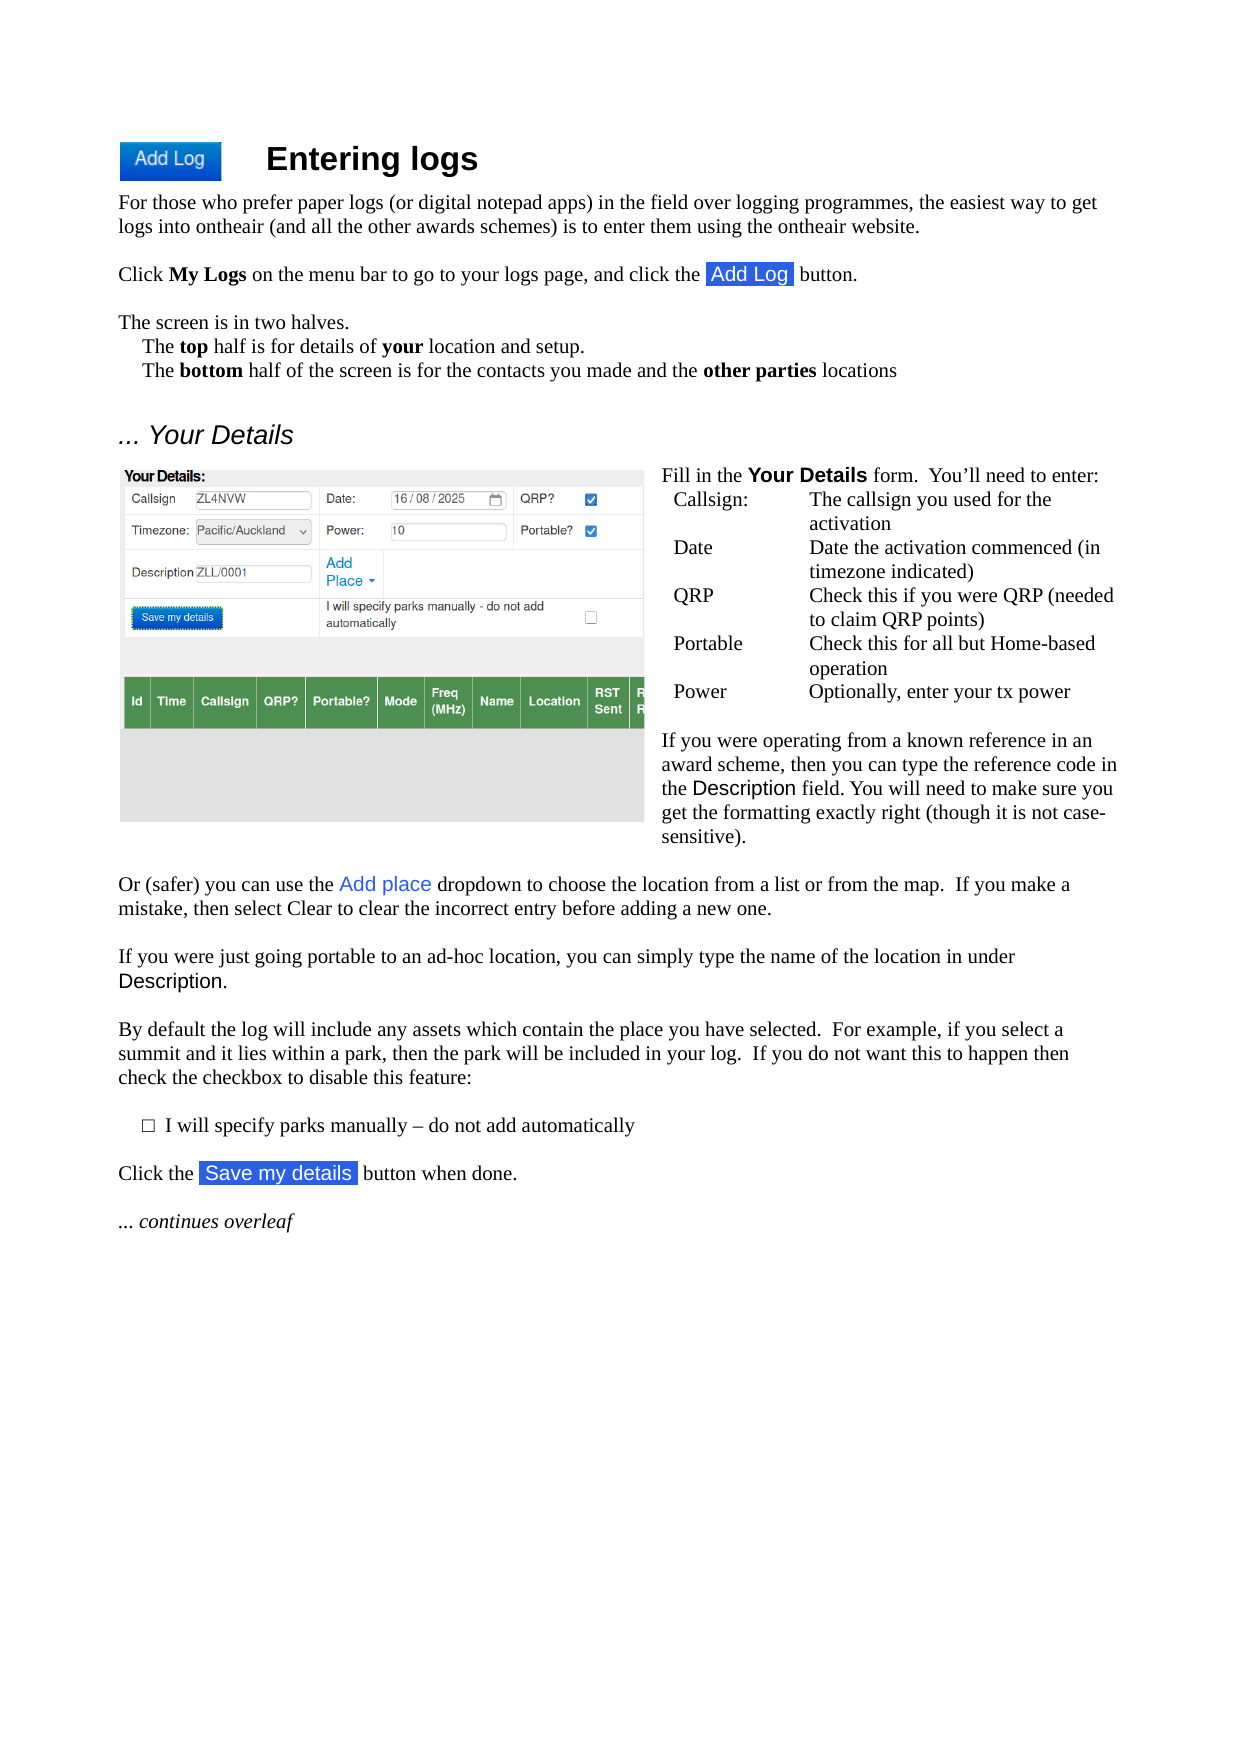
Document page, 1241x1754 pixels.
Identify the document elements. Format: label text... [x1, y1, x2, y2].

picture [119, 470, 645, 822]
text The screen is in two halves. [118, 310, 1122, 334]
text Portable Check this for all but Home-based operation [673, 631, 1122, 679]
text The bottom half of the screen is for the contacts you made and the other parties locations [142, 358, 1122, 382]
text The top half is for details of your location and setup. [142, 334, 1122, 358]
text If you were just going portable to an ad-hoc location, you can simply type the name of the location in under Description. [118, 944, 1122, 993]
text Click the Save my details button when done. [118, 1161, 1122, 1185]
text Click My Logs on the menu bar to go to your logs page, and click the Add Log button. [118, 262, 1122, 286]
text Date Date the activation commenced (in timezone indicated) [673, 535, 1122, 583]
text Or (safer) you can use the Add place dropdown to choose the location from a list or from the map. If you make a mistake, then select Clear to clear the incorrect entry before adding a new one. [118, 872, 1122, 920]
text By default the log will include any assets which contain the place you have selected. For example, if you select a summit and it lies within a park, then the park will be included in your log. If you do not want this to happen then check the checkbox to disable this feature: [118, 1017, 1122, 1089]
picture [120, 142, 222, 181]
text QRP Check this if you were QRP (needed to claim QRP points) [673, 583, 1122, 631]
subtitle Entering logs [118, 139, 1122, 177]
text If you were operating from a known reference in an award scheme, then you can type the reference code in the Description field. You will need to make sure you get the formatting exactly right (though it is not case-sensitive). [661, 728, 1122, 848]
text Callsign: The callsign you used for the activation [673, 487, 1122, 535]
text □ I will specify parks manually – do not add automatically [142, 1113, 1122, 1137]
text Power Optionally, enter your tx power [673, 679, 1122, 703]
text ... continues overleaf [118, 1209, 1122, 1233]
subtitle ... Your Details [118, 419, 1122, 450]
text For those who prefer paper logs (or digital notepad apps) in the field over logging programmes, the easiest way to get logs into ontheair (and all the other awards schemes) is to enter them using the ontheair website. [118, 190, 1122, 238]
text Fill in the Your Details form. You’ll need to enter: [661, 463, 1122, 487]
